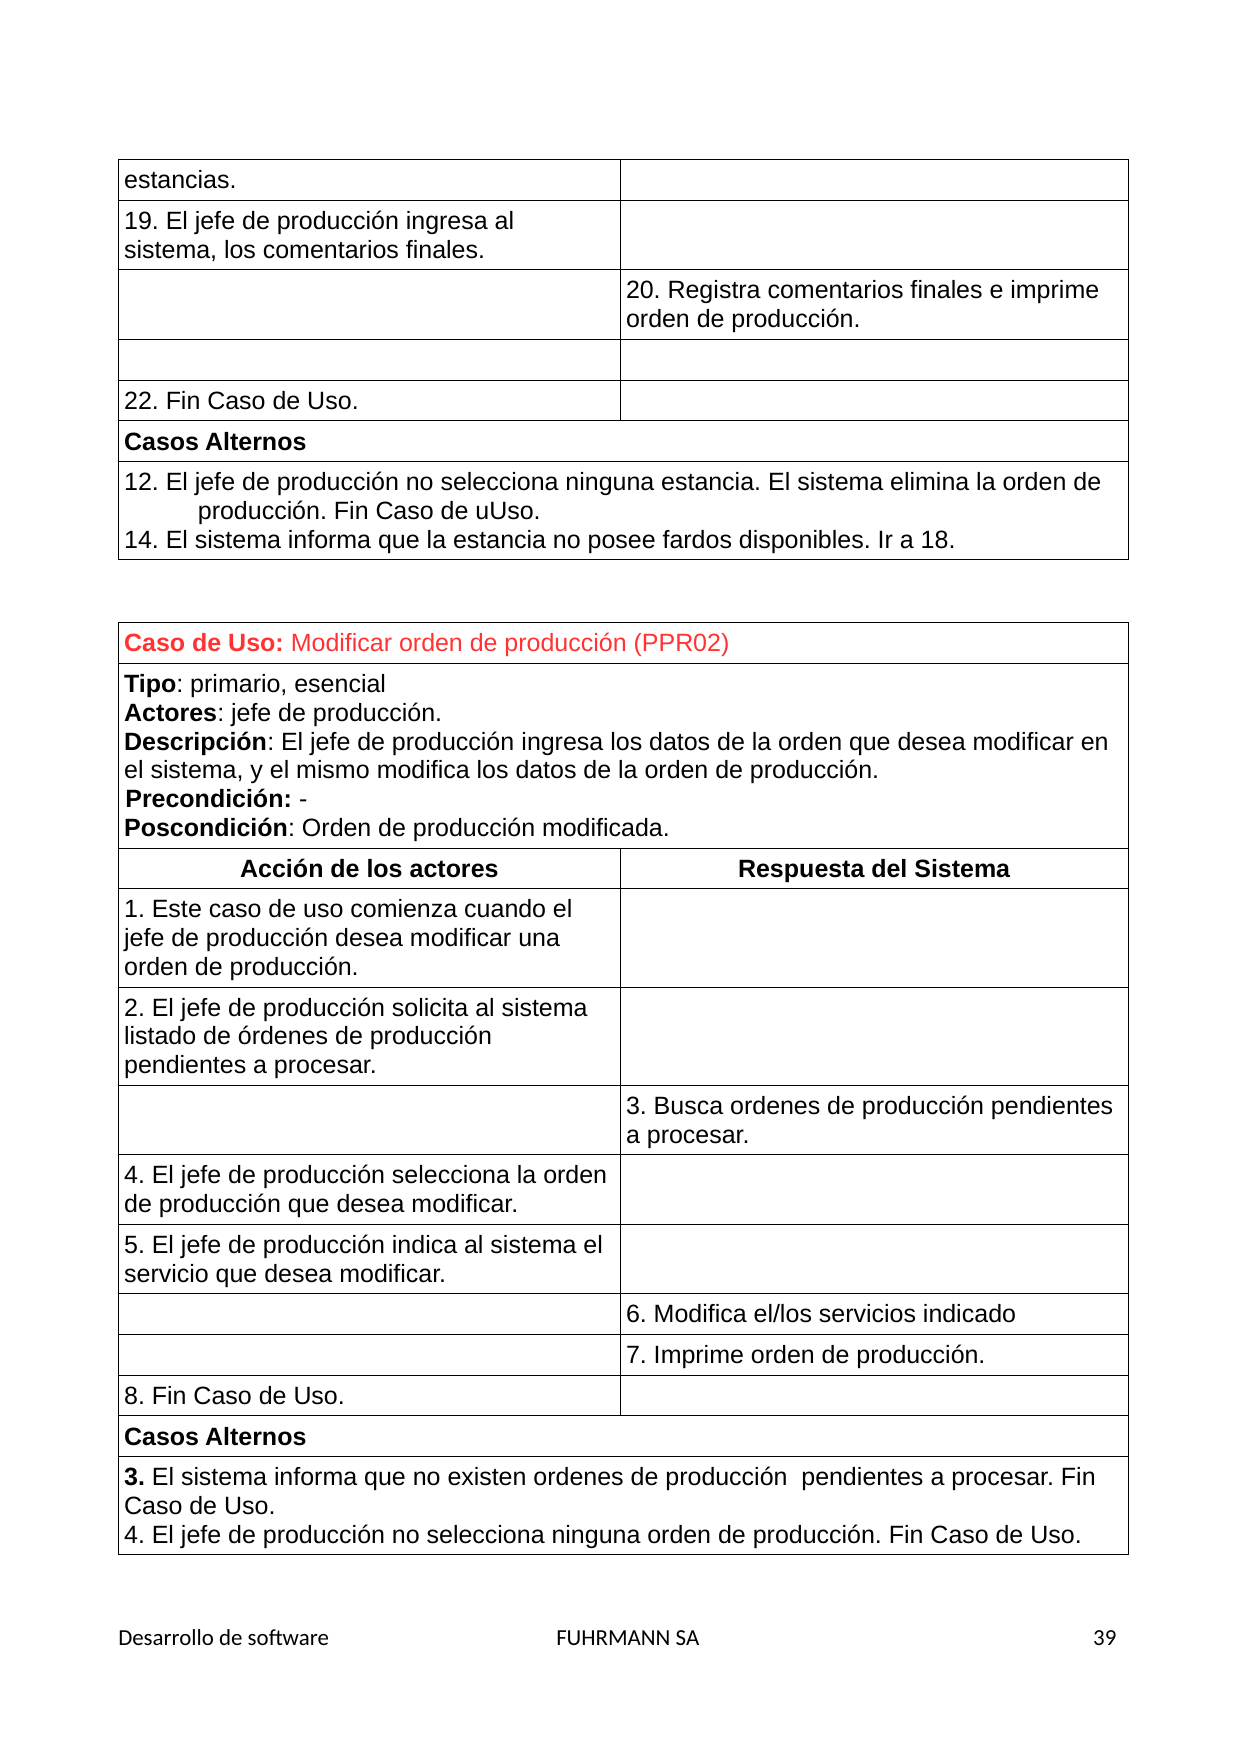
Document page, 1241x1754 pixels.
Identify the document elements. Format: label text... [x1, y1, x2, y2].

table_cell 1. Este caso de uso comienza cuando el jefe de producción desea modificar una orden de producción. [119, 889, 620, 986]
table_cell 5. El jefe de producción indica al sistema el servicio que desea modificar. [119, 1225, 620, 1293]
table_cell 20. Registra comentarios finales e imprime orden de producción. [621, 270, 1128, 339]
table_cell [119, 270, 620, 339]
table_header Caso de Uso: Modificar orden de producción (PPR02) [119, 623, 1128, 663]
table_cell 19. El jefe de producción ingresa al sistema, los comentarios finales. [119, 201, 620, 269]
table_cell Casos Alternos [119, 1416, 1128, 1456]
table_cell 6. Modifica el/los servicios indicado [621, 1294, 1128, 1334]
table_cell [621, 381, 1128, 420]
table_cell [119, 340, 620, 379]
table_cell [621, 988, 1128, 1084]
table_cell Tipo: primario, esencial Actores: jefe de producción. Descripción: El jefe de producción ingresa los datos de la orden que desea modificar en el sistema, y el mismo modifica los datos de la orden de producción. Precondición: - Poscondición: Orden de producción modificada. [119, 664, 1128, 847]
table_cell [621, 201, 1128, 269]
table_cell 22. Fin Caso de Uso. [119, 381, 620, 420]
table_cell [621, 160, 1128, 200]
table_cell [621, 1225, 1128, 1293]
table_cell 3. El sistema informa que no existen ordenes de producción pendientes a procesar. Fin Caso de Uso. 4. El jefe de producción no selecciona ninguna orden de producción. Fin Caso de Uso. [119, 1457, 1128, 1554]
table_cell 12. El jefe de producción no selecciona ninguna estancia. El sistema elimina la orden de producción. Fin Caso de uUso. 14. El sistema informa que la estancia no posee fardos disponibles. Ir a 18. [119, 462, 1128, 559]
table_cell Acción de los actores [119, 849, 620, 888]
table_cell [621, 1376, 1128, 1415]
table_cell 2. El jefe de producción solicita al sistema listado de órdenes de producción pendientes a procesar. [119, 988, 620, 1084]
table_cell [119, 1335, 620, 1374]
table_cell [119, 1086, 620, 1154]
table_cell Casos Alternos [119, 421, 1128, 461]
table_cell [621, 340, 1128, 379]
table_cell estancias. [119, 160, 620, 200]
table_cell [621, 889, 1128, 986]
table_cell Respuesta del Sistema [621, 849, 1128, 888]
table_cell 8. Fin Caso de Uso. [119, 1376, 620, 1415]
table_cell 3. Busca ordenes de producción pendientes a procesar. [621, 1086, 1128, 1154]
table_cell 7. Imprime orden de producción. [621, 1335, 1128, 1374]
table_cell [621, 1155, 1128, 1223]
table_cell 4. El jefe de producción selecciona la orden de producción que desea modificar. [119, 1155, 620, 1223]
table_cell [119, 1294, 620, 1334]
